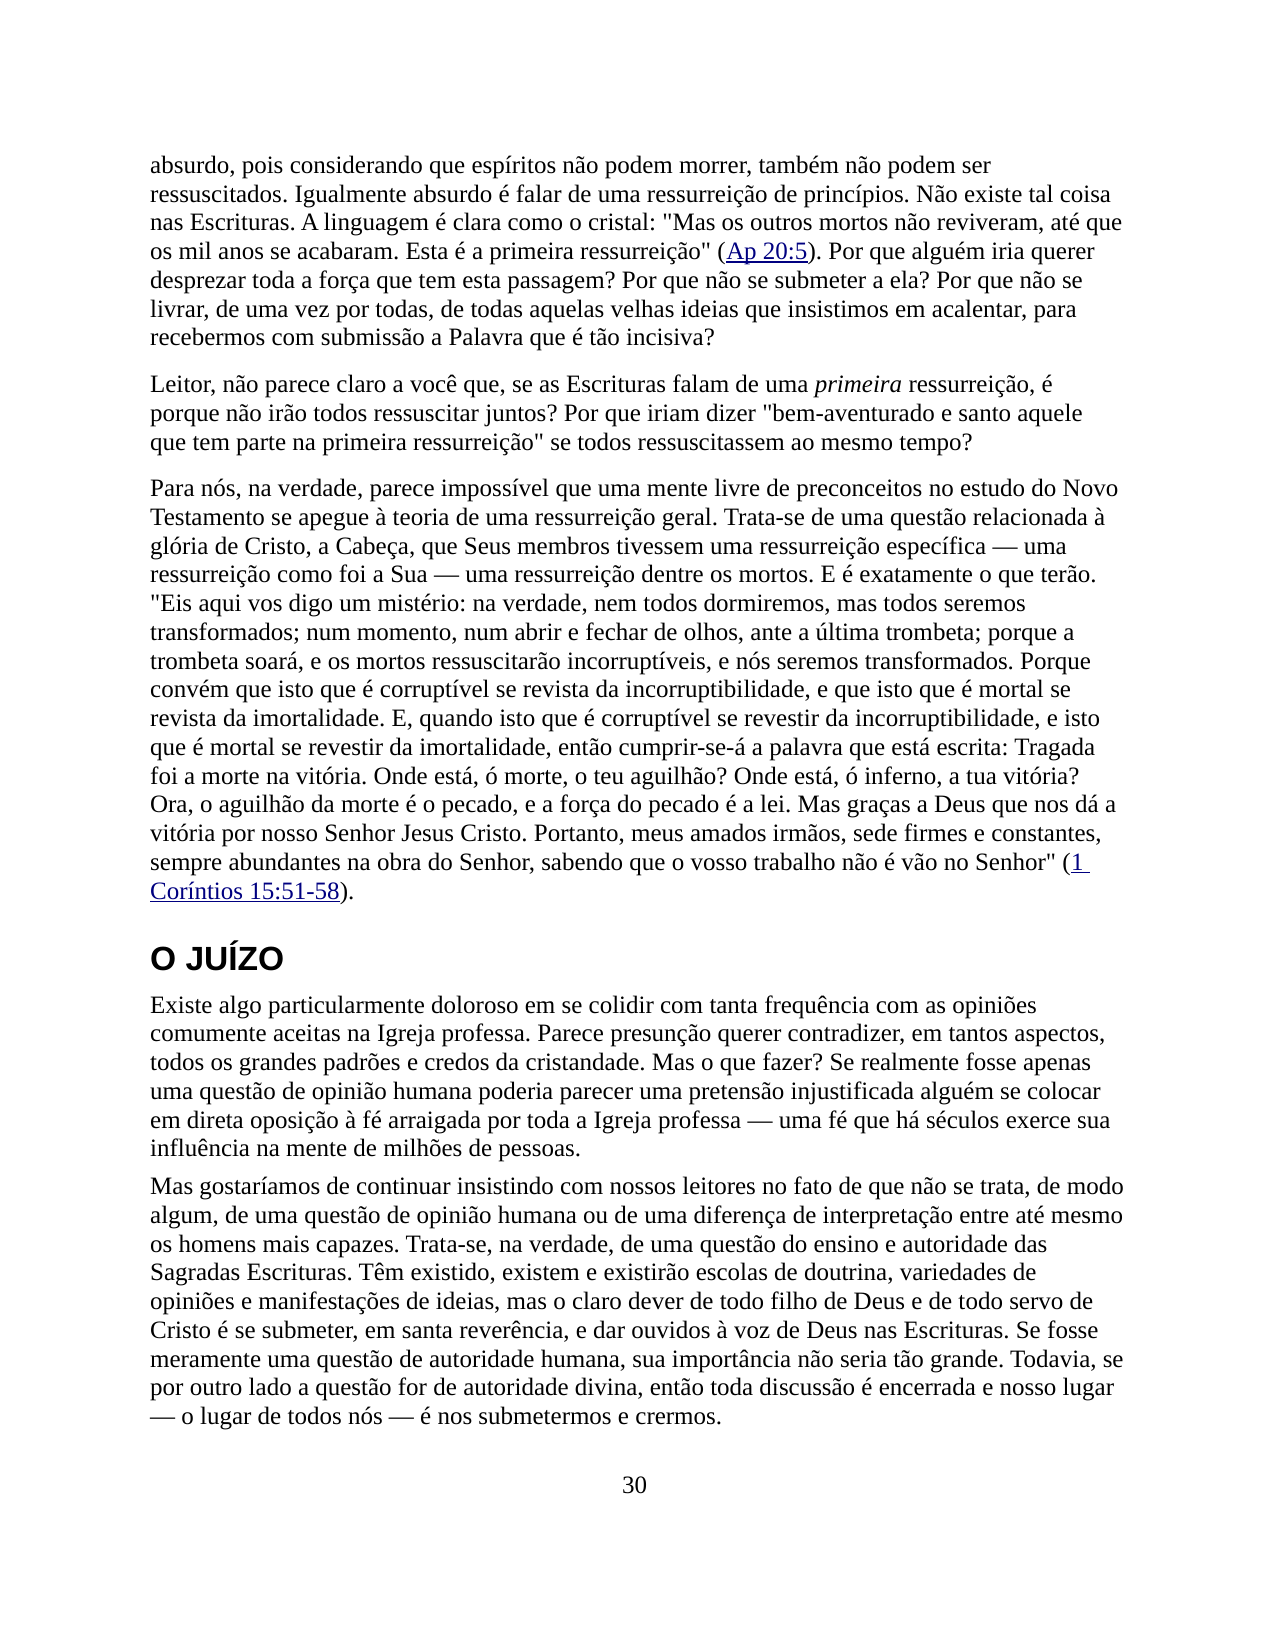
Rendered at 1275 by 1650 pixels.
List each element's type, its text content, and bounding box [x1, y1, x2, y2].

subtitle O JUÍZO [150, 938, 1125, 977]
text Existe algo particularmente doloroso em se colidir com tanta frequência com as opiniões comumente aceitas na Igreja professa. Parece presunção querer contradizer, em tantos aspectos, todos os grandes padrões e credos da cristandade. Mas o que fazer? Se realmente fosse apenas uma questão de opinião humana poderia parecer uma pretensão injustificada alguém se colocar em direta oposição à fé arraigada por toda a Igreja professa — uma fé que há séculos exerce sua influência na mente de milhões de pessoas. [150, 990, 1125, 1162]
text Para nós, na verdade, parece impossível que uma mente livre de preconceitos no estudo do Novo Testamento se apegue à teoria de uma ressurreição geral. Trata-se de uma questão relacionada à glória de Cristo, a Cabeça, que Seus membros tivessem uma ressurreição específica — uma ressurreição como foi a Sua — uma ressurreição dentre os mortos. E é exatamente o que terão. "Eis aqui vos digo um mistério: na verdade, nem todos dormiremos, mas todos seremos transformados; num momento, num abrir e fechar de olhos, ante a última trombeta; porque a trombeta soará, e os mortos ressuscitarão incorruptíveis, e nós seremos transformados. Porque convém que isto que é corruptível se revista da incorruptibilidade, e que isto que é mortal se revista da imortalidade. E, quando isto que é corruptível se revestir da incorruptibilidade, e isto que é mortal se revestir da imortalidade, então cumprir-se-á a palavra que está escrita: Tragada foi a morte na vitória. Onde está, ó morte, o teu aguilhão? Onde está, ó inferno, a tua vitória? Ora, o aguilhão da morte é o pecado, e a força do pecado é a lei. Mas graças a Deus que nos dá a vitória por nosso Senhor Jesus Cristo. Portanto, meus amados irmãos, sede firmes e constantes, sempre abundantes na obra do Senhor, sabendo que o vosso trabalho não é vão no Senhor" (1 Coríntios 15:51-58). [150, 473, 1125, 904]
text Leitor, não parece claro a você que, se as Escrituras falam de uma primeira ressurreição, é porque não irão todos ressuscitar juntos? Por que iriam dizer "bem-aventurado e santo aquele que tem parte na primeira ressurreição" se todos ressuscitassem ao mesmo tempo? [150, 369, 1125, 455]
text Mas gostaríamos de continuar insistindo com nossos leitores no fato de que não se trata, de modo algum, de uma questão de opinião humana ou de uma diferença de interpretação entre até mesmo os homens mais capazes. Trata-se, na verdade, de uma questão do ensino e autoridade das Sagradas Escrituras. Têm existido, existem e existirão escolas de doutrina, variedades de opiniões e manifestações de ideias, mas o claro dever de todo filho de Deus e de todo servo de Cristo é se submeter, em santa reverência, e dar ouvidos à voz de Deus nas Escrituras. Se fosse meramente uma questão de autoridade humana, sua importância não seria tão grande. Todavia, se por outro lado a questão for de autoridade divina, então toda discussão é encerrada e nosso lugar — o lugar de todos nós — é nos submetermos e crermos. [150, 1171, 1125, 1430]
text absurdo, pois considerando que espíritos não podem morrer, também não podem ser ressuscitados. Igualmente absurdo é falar de uma ressurreição de princípios. Não existe tal coisa nas Escrituras. A linguagem é clara como o cristal: "Mas os outros mortos não reviveram, até que os mil anos se acabaram. Esta é a primeira ressurreição" (Ap 20:5). Por que alguém iria querer desprezar toda a força que tem esta passagem? Por que não se submeter a ela? Por que não se livrar, de uma vez por todas, de todas aquelas velhas ideias que insistimos em acalentar, para recebermos com submissão a Palavra que é tão incisiva? [150, 150, 1125, 351]
